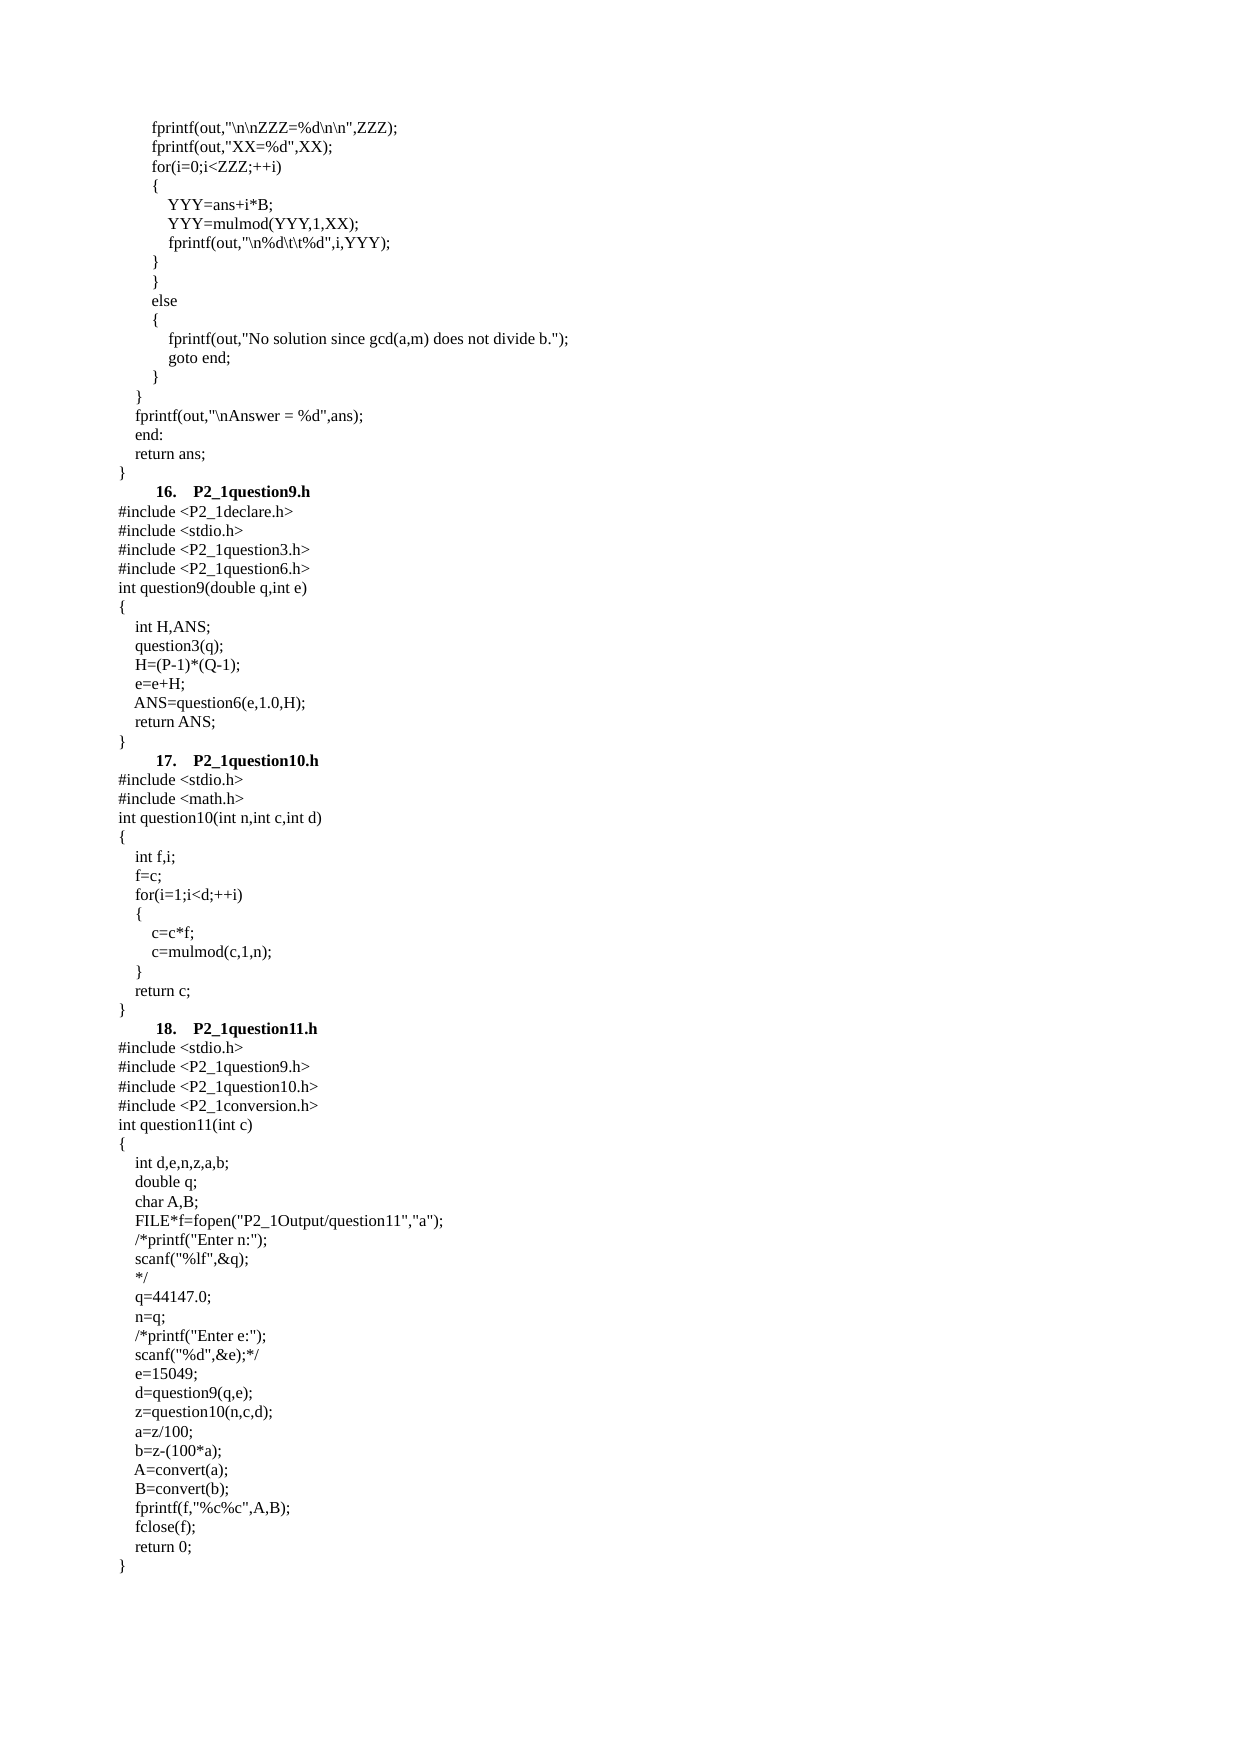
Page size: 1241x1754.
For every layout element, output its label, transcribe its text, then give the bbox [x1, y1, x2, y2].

text int question9(double q,int e) [118, 578, 1122, 597]
text } [118, 1556, 1122, 1575]
text int question11(int c) [118, 1115, 1122, 1134]
text return 0; [118, 1536, 1122, 1556]
text int f,i; [118, 846, 1122, 866]
text int H,ANS; [118, 616, 1122, 636]
text } [118, 367, 1122, 386]
text } [118, 271, 1122, 291]
text z=question10(n,c,d); [118, 1402, 1122, 1421]
list P2_1question9.h [156, 482, 1122, 501]
text c=mulmod(c,1,n); [118, 942, 1122, 961]
text } [118, 731, 1122, 751]
text return c; [118, 981, 1122, 1000]
text c=c*f; [118, 923, 1122, 942]
text #include <stdio.h> [118, 770, 1122, 789]
text YYY=ans+i*B; [118, 195, 1122, 214]
text double q; [118, 1172, 1122, 1191]
text /*printf("Enter n:"); [118, 1230, 1122, 1249]
text fprintf(out,"No solution since gcd(a,m) does not divide b."); [118, 329, 1122, 348]
text { [118, 904, 1122, 923]
text end: [118, 425, 1122, 444]
text n=q; [118, 1306, 1122, 1326]
text { [118, 176, 1122, 195]
text { [118, 827, 1122, 846]
list P2_1question11.h [156, 1019, 1122, 1038]
text #include <P2_1question3.h> [118, 540, 1122, 559]
text fprintf(out,"XX=%d",XX); [118, 137, 1122, 156]
text #include <P2_1question6.h> [118, 559, 1122, 578]
text B=convert(b); [118, 1479, 1122, 1498]
text fprintf(out,"\n%d\t\t%d",i,YYY); [118, 233, 1122, 252]
text ANS=question6(e,1.0,H); [118, 693, 1122, 712]
text */ [118, 1268, 1122, 1287]
text b=z-(100*a); [118, 1441, 1122, 1460]
text q=44147.0; [118, 1287, 1122, 1306]
text } [118, 961, 1122, 981]
text e=15049; [118, 1364, 1122, 1383]
text int d,e,n,z,a,b; [118, 1153, 1122, 1172]
text #include <P2_1question9.h> [118, 1057, 1122, 1076]
text goto end; [118, 348, 1122, 367]
text scanf("%lf",&q); [118, 1249, 1122, 1268]
text for(i=1;i<d;++i) [118, 885, 1122, 904]
text { [118, 310, 1122, 329]
text int question10(int n,int c,int d) [118, 808, 1122, 827]
text for(i=0;i<ZZZ;++i) [118, 156, 1122, 176]
text e=e+H; [118, 674, 1122, 693]
text question3(q); [118, 636, 1122, 655]
text a=z/100; [118, 1421, 1122, 1441]
text fclose(f); [118, 1517, 1122, 1536]
text /*printf("Enter e:"); [118, 1326, 1122, 1345]
text d=question9(q,e); [118, 1383, 1122, 1402]
text else [118, 291, 1122, 310]
text #include <P2_1conversion.h> [118, 1096, 1122, 1115]
text YYY=mulmod(YYY,1,XX); [118, 214, 1122, 233]
text A=convert(a); [118, 1460, 1122, 1479]
text #include <stdio.h> [118, 1038, 1122, 1057]
text fprintf(out,"\n\nZZZ=%d\n\n",ZZZ); [118, 118, 1122, 137]
text { [118, 1134, 1122, 1153]
text } [118, 1000, 1122, 1019]
text } [118, 463, 1122, 482]
text #include <P2_1declare.h> [118, 501, 1122, 521]
text scanf("%d",&e);*/ [118, 1345, 1122, 1364]
text { [118, 597, 1122, 616]
text fprintf(f,"%c%c",A,B); [118, 1498, 1122, 1517]
text #include <P2_1question10.h> [118, 1076, 1122, 1096]
text char A,B; [118, 1191, 1122, 1211]
text FILE*f=fopen("P2_1Output/question11","a"); [118, 1211, 1122, 1230]
text #include <stdio.h> [118, 521, 1122, 540]
list P2_1question10.h [156, 751, 1122, 770]
text #include <math.h> [118, 789, 1122, 808]
text return ans; [118, 444, 1122, 463]
text } [118, 386, 1122, 406]
text f=c; [118, 866, 1122, 885]
text return ANS; [118, 712, 1122, 731]
text } [118, 252, 1122, 271]
text fprintf(out,"\nAnswer = %d",ans); [118, 406, 1122, 425]
text H=(P-1)*(Q-1); [118, 655, 1122, 674]
